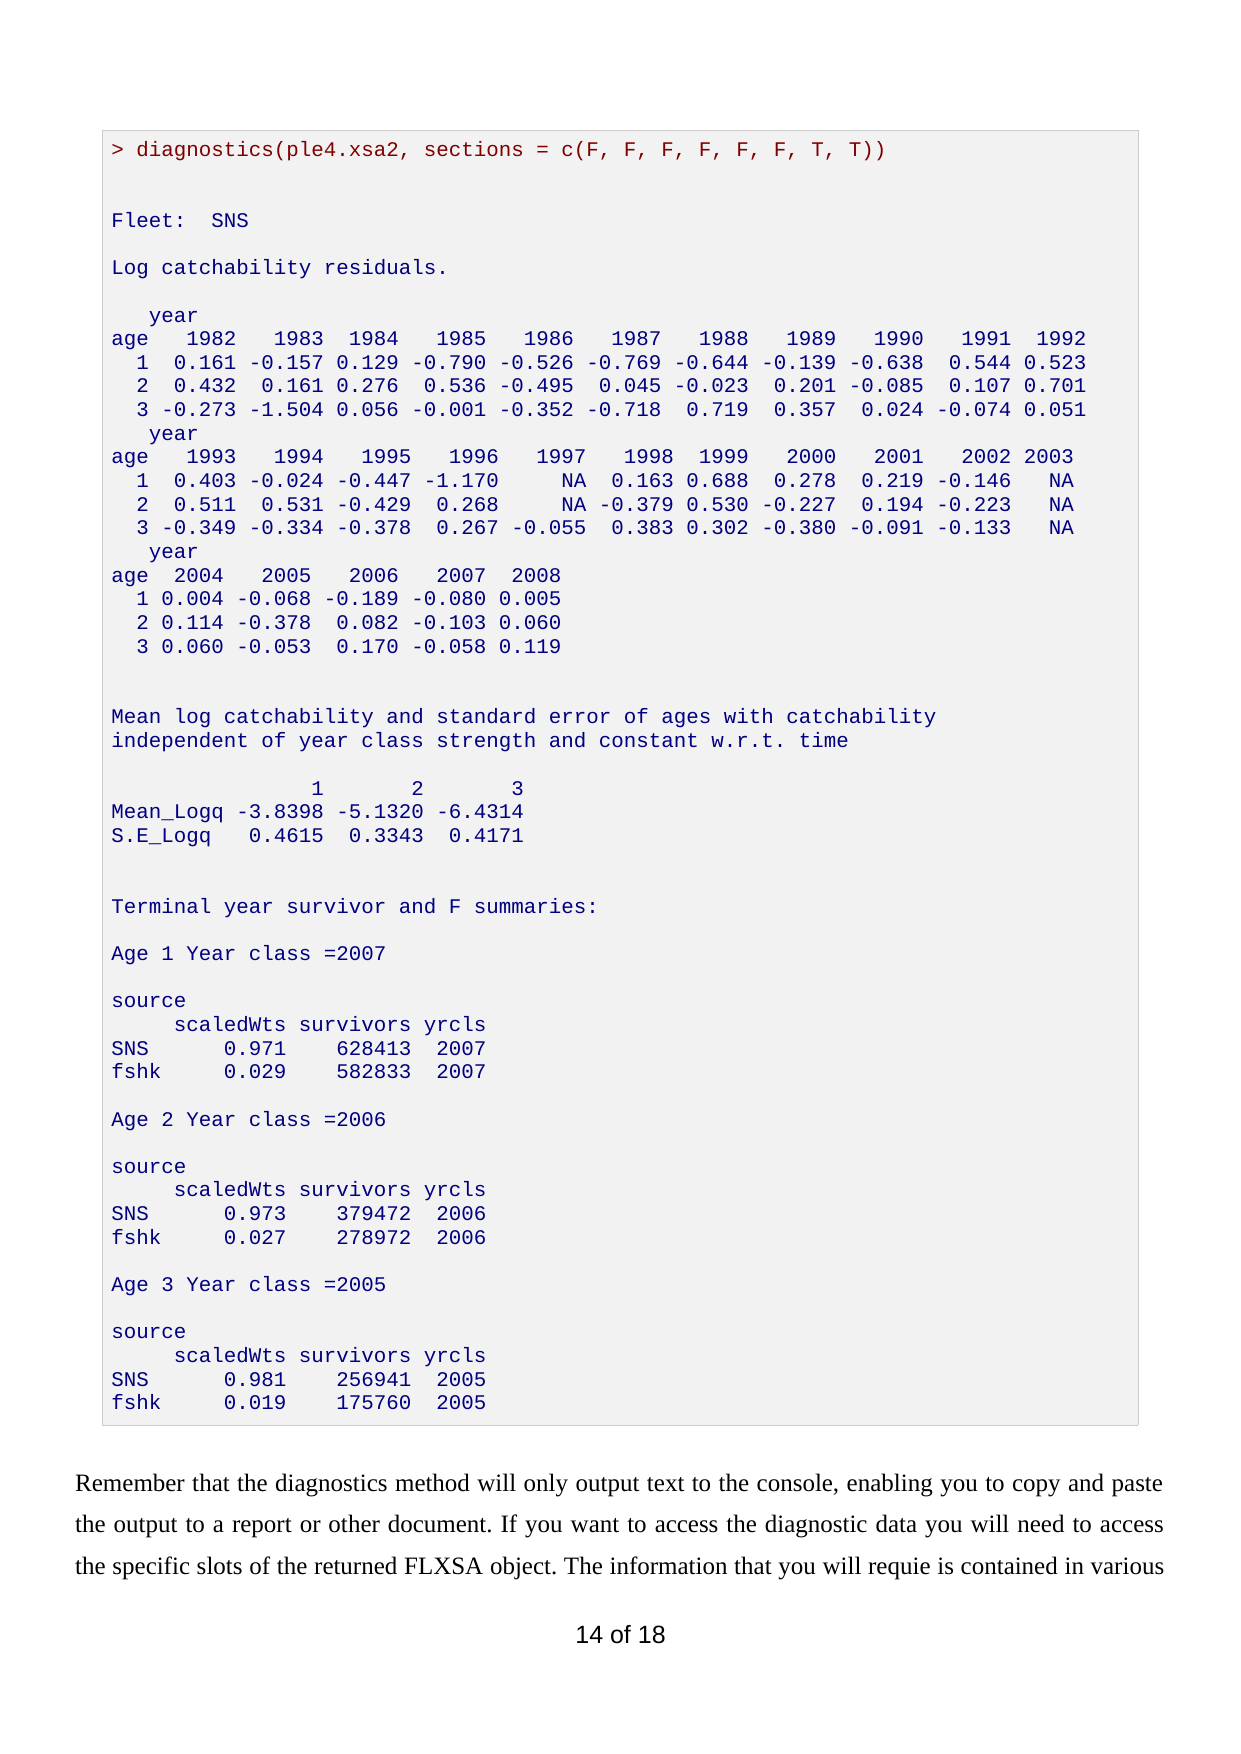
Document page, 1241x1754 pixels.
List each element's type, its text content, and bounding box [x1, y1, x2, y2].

text age 1982 1983 1984 1985 1986 1987 1988 1989 1990 1991 1992 [111, 328, 1129, 352]
text Log catchability residuals. [111, 257, 1129, 281]
text fshk 0.027 278972 2006 [111, 1227, 1129, 1250]
text S.E_Logq 0.4615 0.3343 0.4171 [111, 825, 1129, 848]
text age 2004 2005 2006 2007 2008 [111, 565, 1129, 588]
text year [111, 304, 1129, 328]
text source [111, 990, 1129, 1014]
text 3 -0.349 -0.334 -0.378 0.267 -0.055 0.383 0.302 -0.380 -0.091 -0.133 NA [111, 517, 1129, 541]
text 2 0.511 0.531 -0.429 0.268 NA -0.379 0.530 -0.227 0.194 -0.223 NA [111, 494, 1129, 517]
text 2 0.432 0.161 0.276 0.536 -0.495 0.045 -0.023 0.201 -0.085 0.107 0.701 [111, 376, 1129, 399]
text Age 1 Year class =2007 [111, 943, 1129, 967]
text 3 -0.273 -1.504 0.056 -0.001 -0.352 -0.718 0.719 0.357 0.024 -0.074 0.051 [111, 399, 1129, 423]
text Mean_Logq -3.8398 -5.1320 -6.4314 [111, 801, 1129, 825]
text Age 3 Year class =2005 [111, 1274, 1129, 1298]
text > diagnostics(ple4.xsa2, sections = c(F, F, F, F, F, F, T, T)) [111, 139, 1129, 163]
text 2 0.114 -0.378 0.082 -0.103 0.060 [111, 612, 1129, 636]
text Age 2 Year class =2006 [111, 1108, 1129, 1132]
text scaledWts survivors yrcls [111, 1345, 1129, 1369]
text 1 0.004 -0.068 -0.189 -0.080 0.005 [111, 588, 1129, 612]
text 1 0.161 -0.157 0.129 -0.790 -0.526 -0.769 -0.644 -0.139 -0.638 0.544 0.523 [111, 352, 1129, 376]
text scaledWts survivors yrcls [111, 1014, 1129, 1038]
text Mean log catchability and standard error of ages with catchability [111, 707, 1129, 730]
text source [111, 1156, 1129, 1179]
text age 1993 1994 1995 1996 1997 1998 1999 2000 2001 2002 2003 [111, 446, 1129, 470]
text scaledWts survivors yrcls [111, 1179, 1129, 1203]
text Fleet: SNS [111, 210, 1129, 234]
text fshk 0.029 582833 2007 [111, 1061, 1129, 1085]
text source [111, 1321, 1129, 1345]
text fshk 0.019 175760 2005 [111, 1392, 1129, 1416]
text 1 0.403 -0.024 -0.447 -1.170 NA 0.163 0.688 0.278 0.219 -0.146 NA [111, 470, 1129, 494]
text 3 0.060 -0.053 0.170 -0.058 0.119 [111, 636, 1129, 659]
text Terminal year survivor and F summaries: [111, 896, 1129, 919]
text 1 2 3 [111, 777, 1129, 801]
text Remember that the diagnostics method will only output text to the console, enabling you to copy and paste the output to a report or other document. If you want to access the diagnostic data you will need to access the specific slots of the returned FLXSA object. The information that you will requie is contained in various [75, 118, 1166, 1579]
text SNS 0.971 628413 2007 [111, 1038, 1129, 1061]
text independent of year class strength and constant w.r.t. time [111, 730, 1129, 754]
text SNS 0.973 379472 2006 [111, 1203, 1129, 1227]
text year [111, 423, 1129, 446]
text year [111, 541, 1129, 565]
text SNS 0.981 256941 2005 [111, 1369, 1129, 1392]
